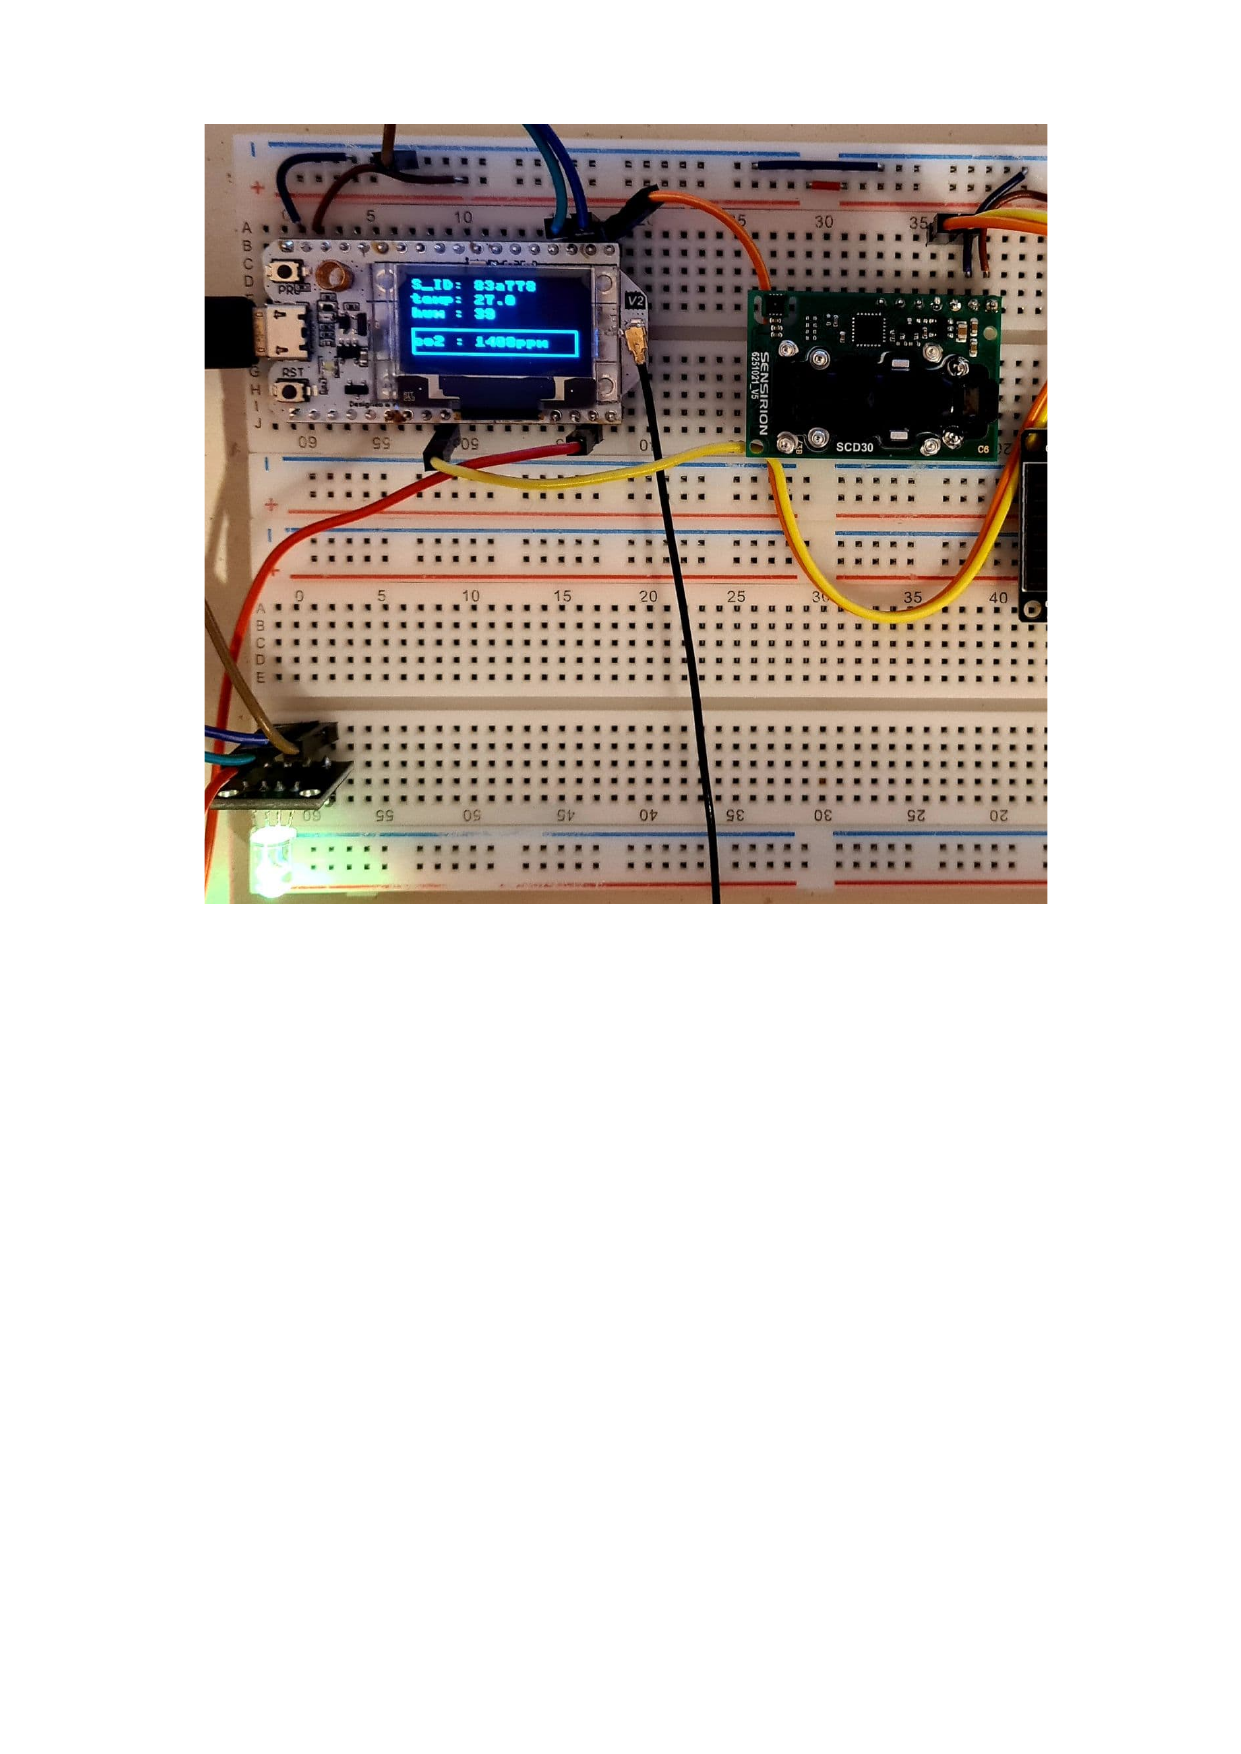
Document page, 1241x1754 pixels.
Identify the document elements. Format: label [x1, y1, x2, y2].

picture [204, 124, 1048, 904]
